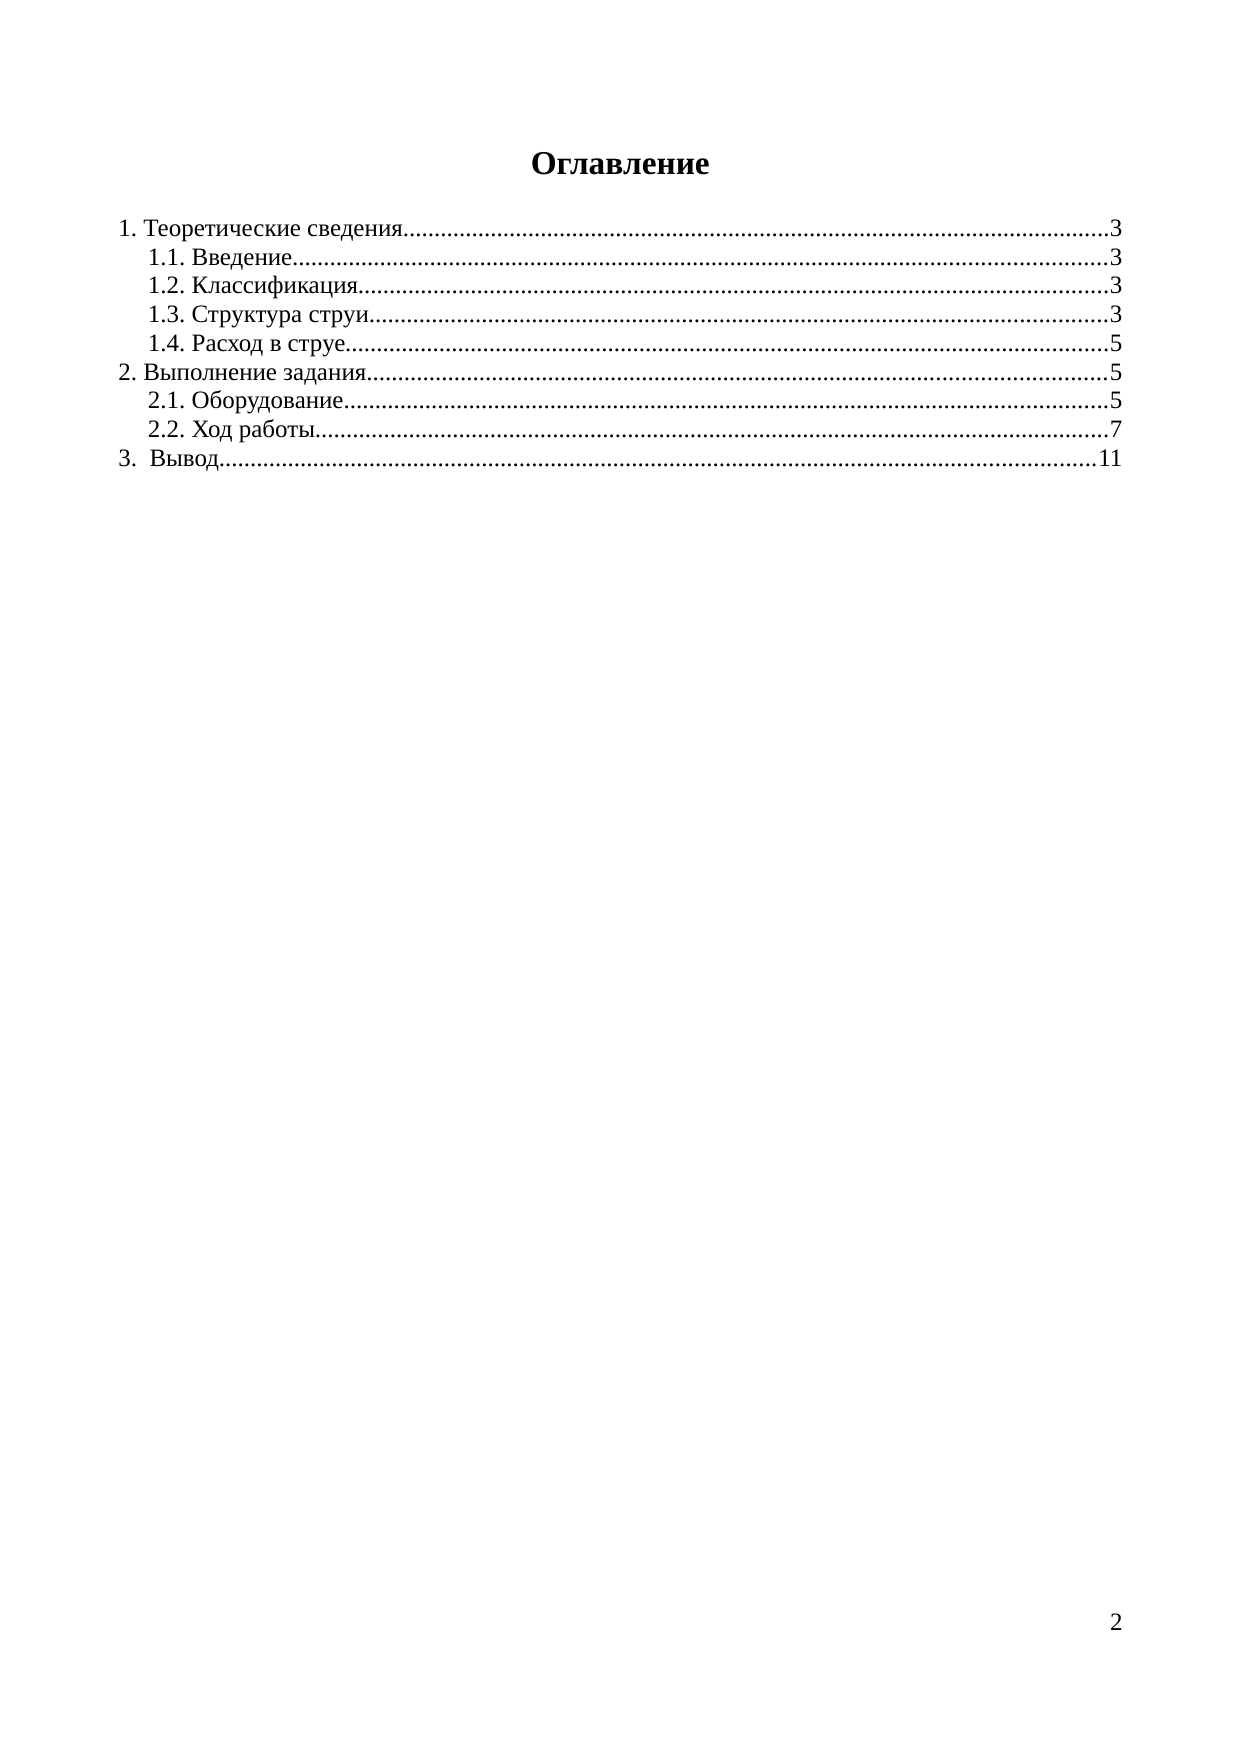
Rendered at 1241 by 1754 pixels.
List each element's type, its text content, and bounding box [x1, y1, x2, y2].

text 1.3. Структура струи 3 [148, 299, 1122, 328]
subtitle Оглавление [118, 143, 1122, 181]
text 1.1. Введение 3 [148, 242, 1122, 271]
text 1.2. Классификация 3 [148, 271, 1122, 299]
text 1. Теоретические сведения 3 [118, 213, 1122, 242]
text 2.1. Оборудование 5 [148, 386, 1122, 414]
text 1.4. Расход в струе 5 [148, 328, 1122, 357]
text 2.2. Ход работы 7 [148, 414, 1122, 443]
text 3. Вывод 11 [118, 443, 1122, 472]
text 2. Выполнение задания 5 [118, 357, 1122, 386]
